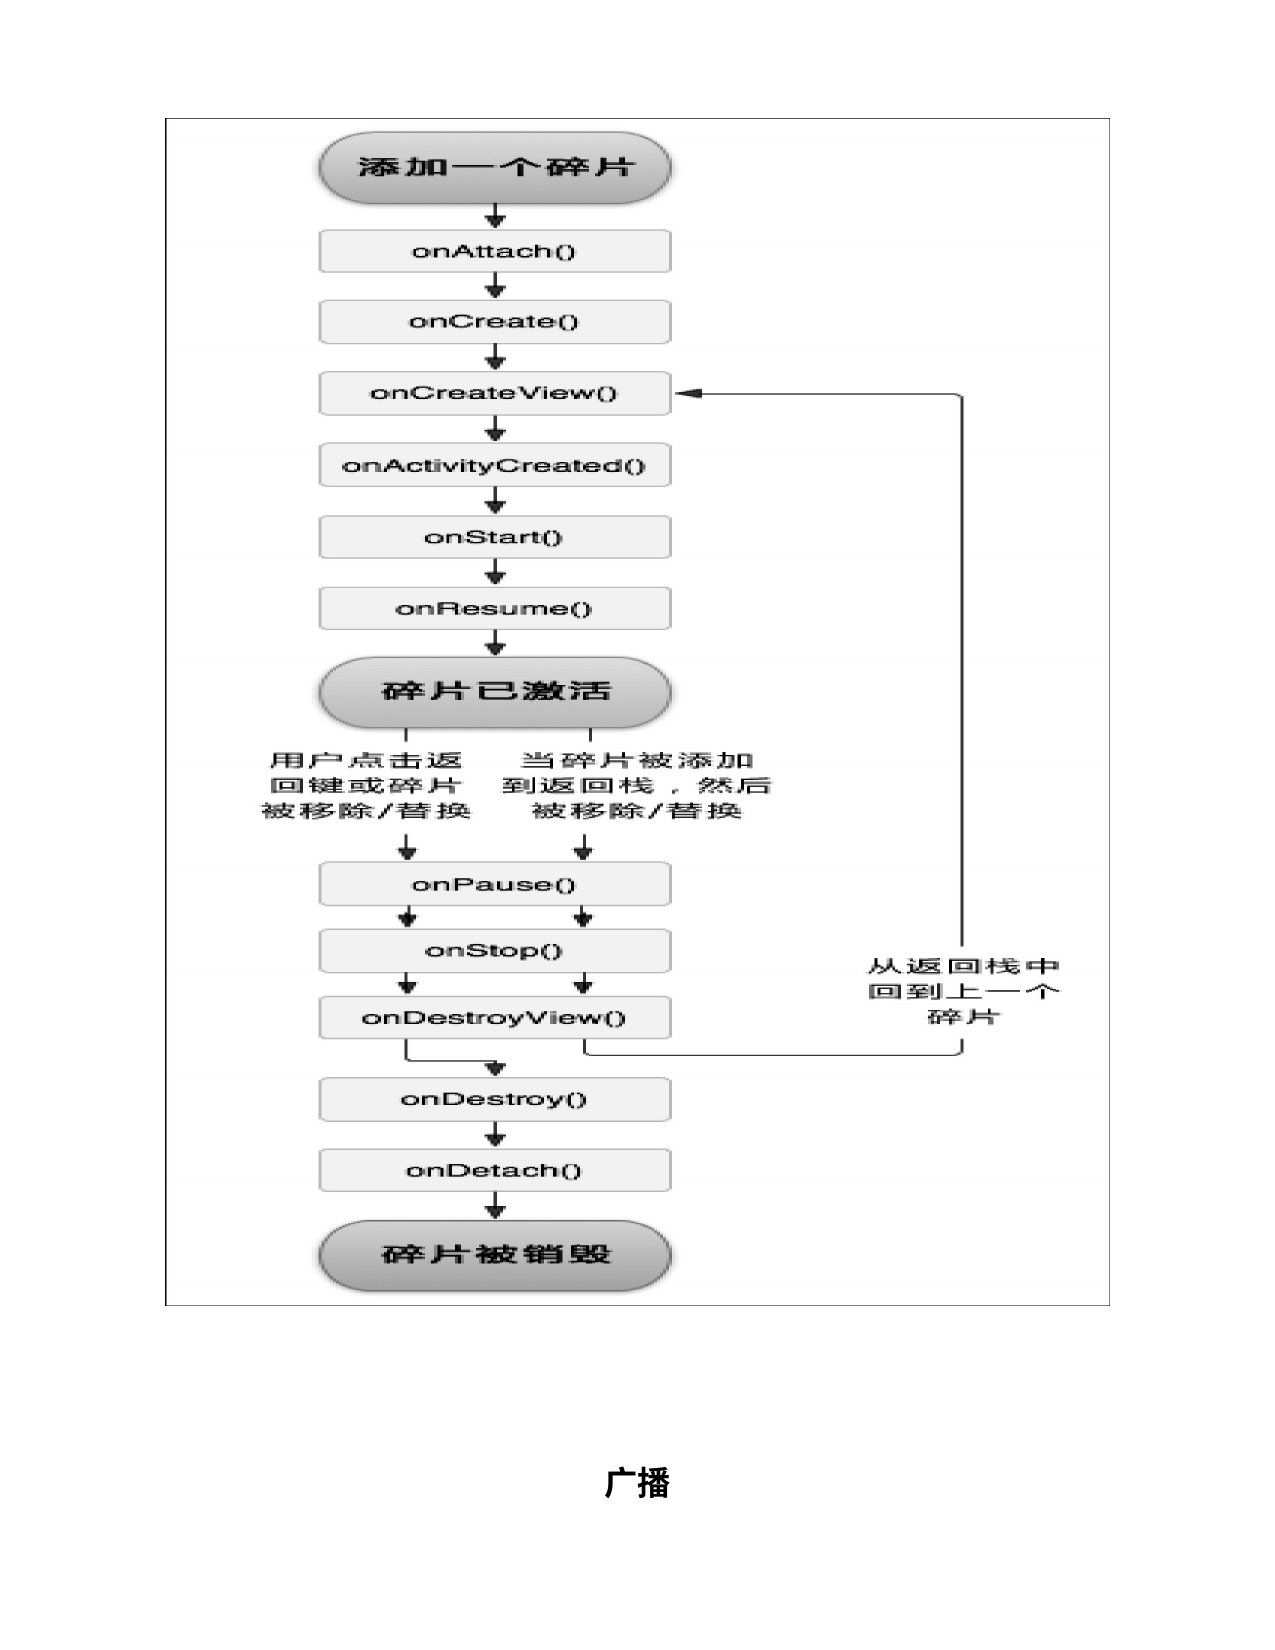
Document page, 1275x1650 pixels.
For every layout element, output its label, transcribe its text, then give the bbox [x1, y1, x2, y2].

text 广播 [0, 1464, 1275, 1503]
picture [165, 118, 1110, 1306]
